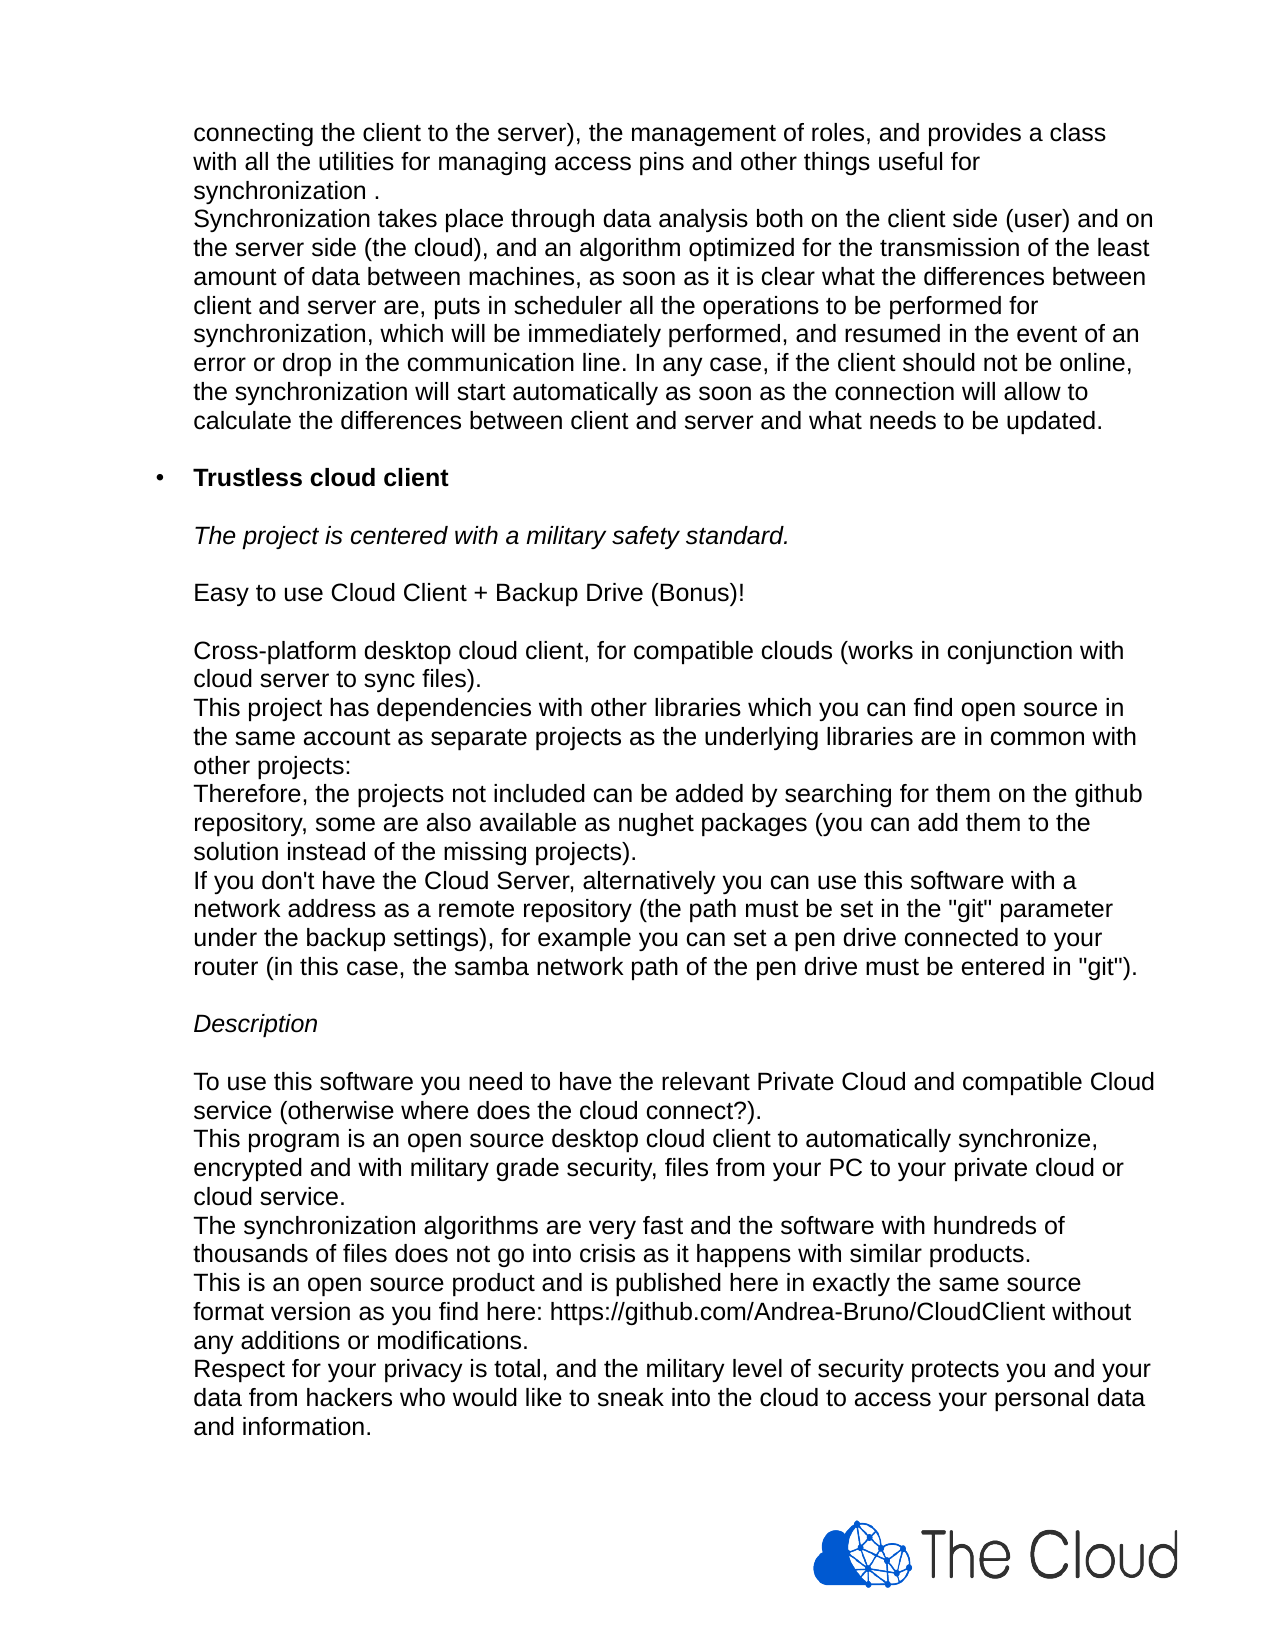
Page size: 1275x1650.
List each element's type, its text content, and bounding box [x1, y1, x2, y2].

list If you don't have the Cloud Server, alternatively you can use this software with a network address as a remote repository (the path must be set in the "git" parameter under the backup settings), for example you can set a pen drive connected to your router (in this case, the samba network path of the pen drive must be entered in "git"). [156, 866, 1157, 981]
list Therefore, the projects not included can be added by searching for them on the github repository, some are also available as nughet packages (you can add them to the solution instead of the missing projects). [156, 779, 1157, 866]
list Trustless cloud client [156, 463, 1157, 492]
list The project is centered with a military safety standard. [156, 521, 1157, 549]
list This project has dependencies with other libraries which you can find open source in the same account as separate projects as the underlying libraries are in common with other projects: [156, 693, 1157, 779]
list This is an open source product and is published here in exactly the same source format version as you find here: https://github.com/Andrea-Bruno/CloudClient without any additions or modifications. [156, 1268, 1157, 1354]
list This program is an open source desktop cloud client to automatically synchronize, encrypted and with military grade security, files from your PC to your private cloud or cloud service. [156, 1124, 1157, 1211]
list Cross-platform desktop cloud client, for compatible clouds (works in conjunction with cloud server to sync files). [156, 636, 1157, 693]
list Easy to use Cloud Client + Backup Drive (Bonus)! [156, 578, 1157, 607]
list connecting the client to the server), the management of roles, and provides a class with all the utilities for managing access pins and other things useful for synchronization . Synchronization takes place through data analysis both on the client side (user) and on the server side (the cloud), and an algorithm optimized for the transmission of the least amount of data between machines, as soon as it is clear what the differences between client and server are, puts in scheduler all the operations to be performed for synchronization, which will be immediately performed, and resumed in the event of an error or drop in the communication line. In any case, if the client should not be online, the synchronization will start automatically as soon as the connection will allow to calculate the differences between client and server and what needs to be updated. [156, 118, 1157, 463]
list Respect for your privacy is total, and the military level of security protects you and your data from hackers who would like to sneak into the cloud to access your personal data and information. [156, 1354, 1157, 1441]
list To use this software you need to have the relevant Private Cloud and compatible Cloud service (otherwise where does the cloud connect?). [156, 1067, 1157, 1124]
list Description [156, 1009, 1157, 1038]
list The synchronization algorithms are very fast and the software with hundreds of thousands of files does not go into crisis as it happens with similar products. [156, 1211, 1157, 1268]
picture [813, 1520, 1178, 1588]
